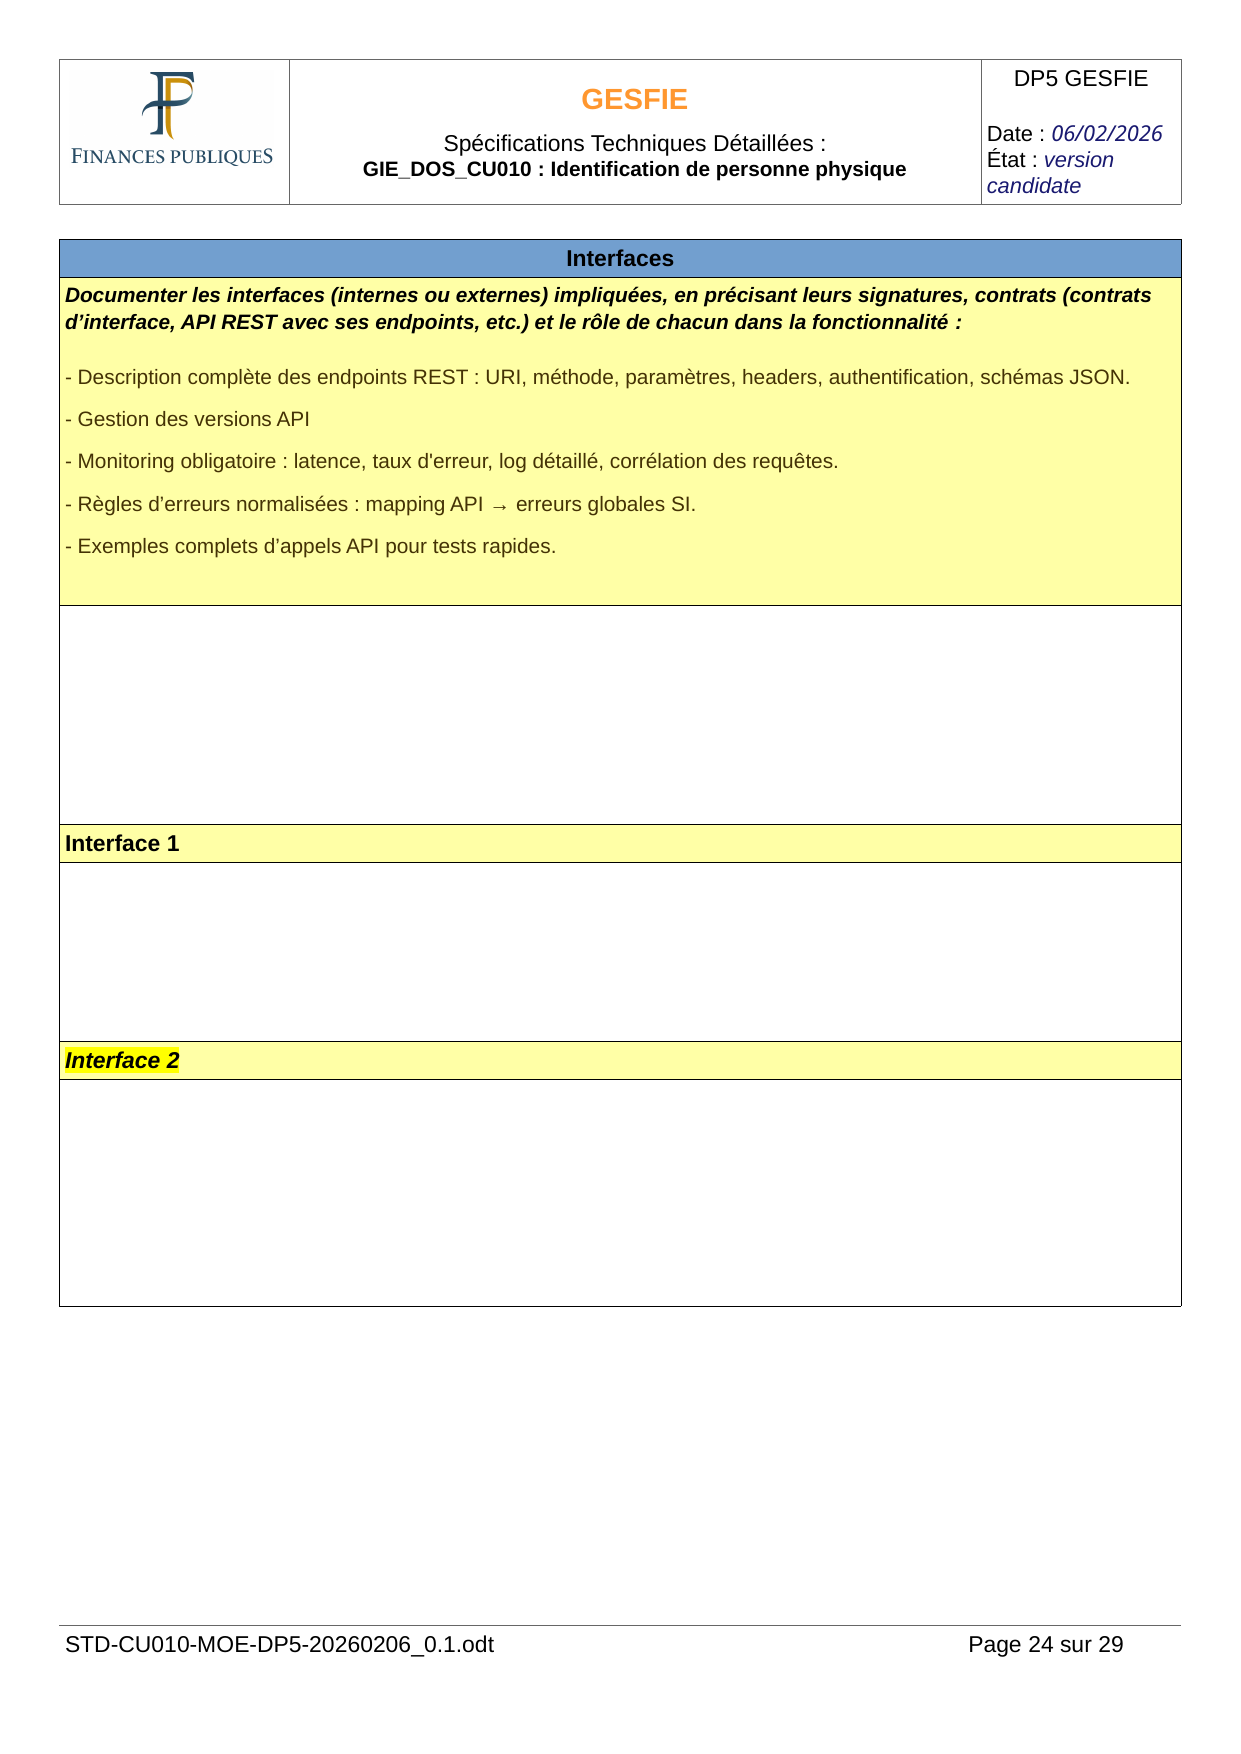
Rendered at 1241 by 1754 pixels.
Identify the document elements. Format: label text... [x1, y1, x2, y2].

picture [69, 70, 274, 168]
table_header Interfaces [60, 240, 1181, 277]
table_cell [60, 863, 1181, 1041]
table_cell Interface 1 [60, 825, 1181, 862]
table_cell [60, 1080, 1181, 1306]
table_cell [60, 606, 1181, 824]
table_cell Documenter les interfaces (internes ou externes) impliquées, en précisant leurs signatures, contrats (contrats d’interface, API REST avec ses endpoints, etc.) et le rôle de chacun dans la fonctionnalité : - Description complète des endpoints REST : URI, méthode, paramètres, headers, authentification, schémas JSON. - Gestion des versions API - Monitoring obligatoire : latence, taux d'erreur, log détaillé, corrélation des requêtes. - Règles d’erreurs normalisées : mapping API → erreurs globales SI. - Exemples complets d’appels API pour tests rapides. [60, 278, 1181, 605]
table_cell Interface 2 [60, 1042, 1181, 1079]
